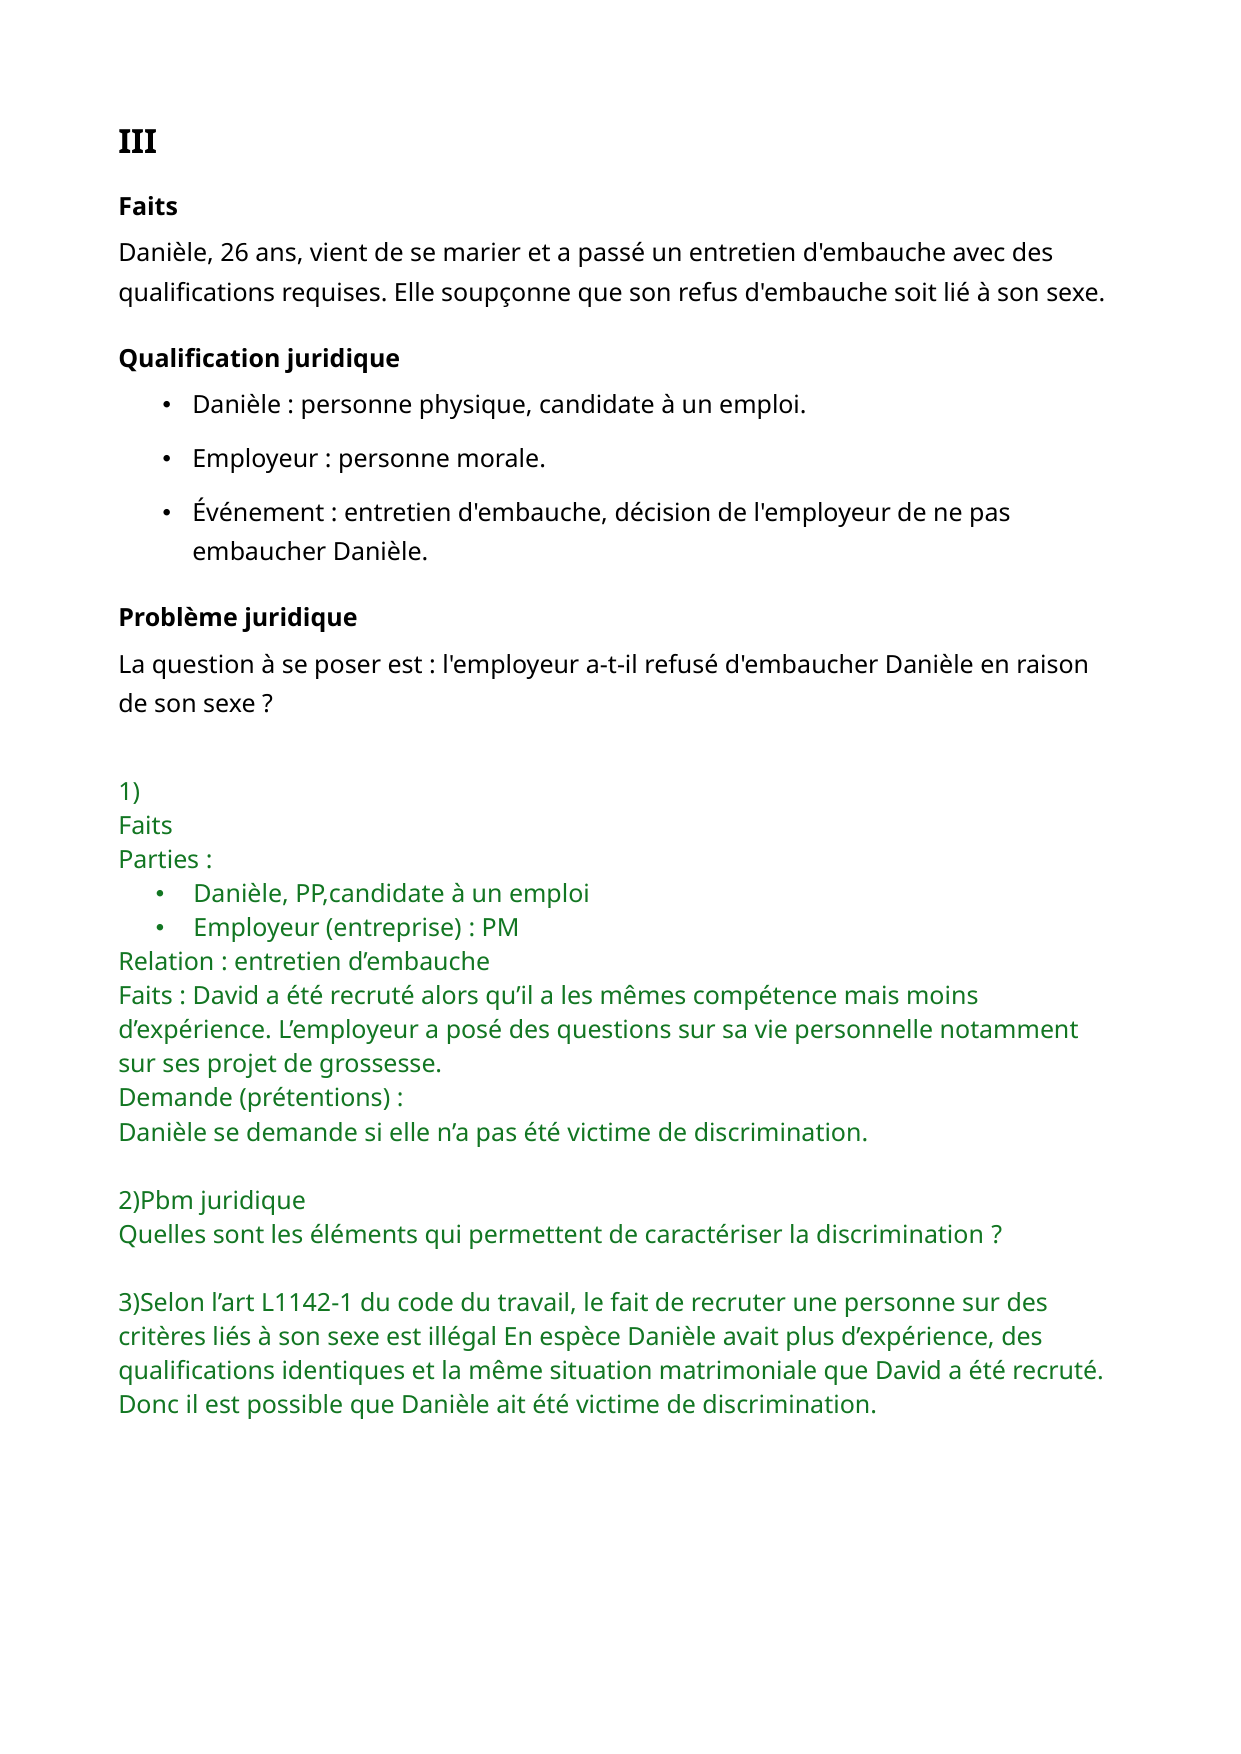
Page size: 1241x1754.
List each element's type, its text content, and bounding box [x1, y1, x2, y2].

text 1) [118, 773, 1122, 808]
text Demande (prétentions) : [118, 1080, 1122, 1114]
text Relation : entretien d’embauche [118, 944, 1122, 978]
subtitle Problème juridique [118, 600, 1122, 634]
list Employeur : personne morale. [162, 441, 1122, 475]
text 3)Selon l’art L1142-1 du code du travail, le fait de recruter une personne sur des critères liés à son sexe est illégal En espèce Danièle avait plus d’expérience, des qualifications identiques et la même situation matrimoniale que David a été recruté. [118, 1284, 1122, 1387]
list Employeur (entreprise) : PM [156, 910, 1122, 944]
text Quelles sont les éléments qui permettent de caractériser la discrimination ? [118, 1216, 1122, 1250]
text Parties : [118, 842, 1122, 876]
text Donc il est possible que Danièle ait été victime de discrimination. [118, 1387, 1122, 1421]
list Danièle : personne physique, candidate à un emploi. [162, 387, 1122, 421]
text Danièle se demande si elle n’a pas été victime de discrimination. [118, 1114, 1122, 1148]
text Faits : David a été recruté alors qu’il a les mêmes compétence mais moins d’expérience. L’employeur a posé des questions sur sa vie personnelle notamment sur ses projet de grossesse. [118, 978, 1122, 1080]
text 2)Pbm juridique [118, 1182, 1122, 1216]
subtitle Faits [118, 188, 1122, 223]
text Faits [118, 808, 1122, 842]
text Danièle, 26 ans, vient de se marier et a passé un entretien d'embauche avec des qualifications requises. Elle soupçonne que son refus d'embauche soit lié à son sexe. [118, 235, 1122, 308]
list Événement : entretien d'embauche, décision de l'employeur de ne pas embaucher Danièle. [162, 494, 1122, 568]
subtitle Qualification juridique [118, 341, 1122, 374]
subtitle III [118, 118, 1122, 163]
list Danièle, PP,candidate à un emploi [156, 876, 1122, 910]
text La question à se poser est : l'employeur a-t-il refusé d'embaucher Danièle en raison de son sexe ? [118, 647, 1122, 720]
